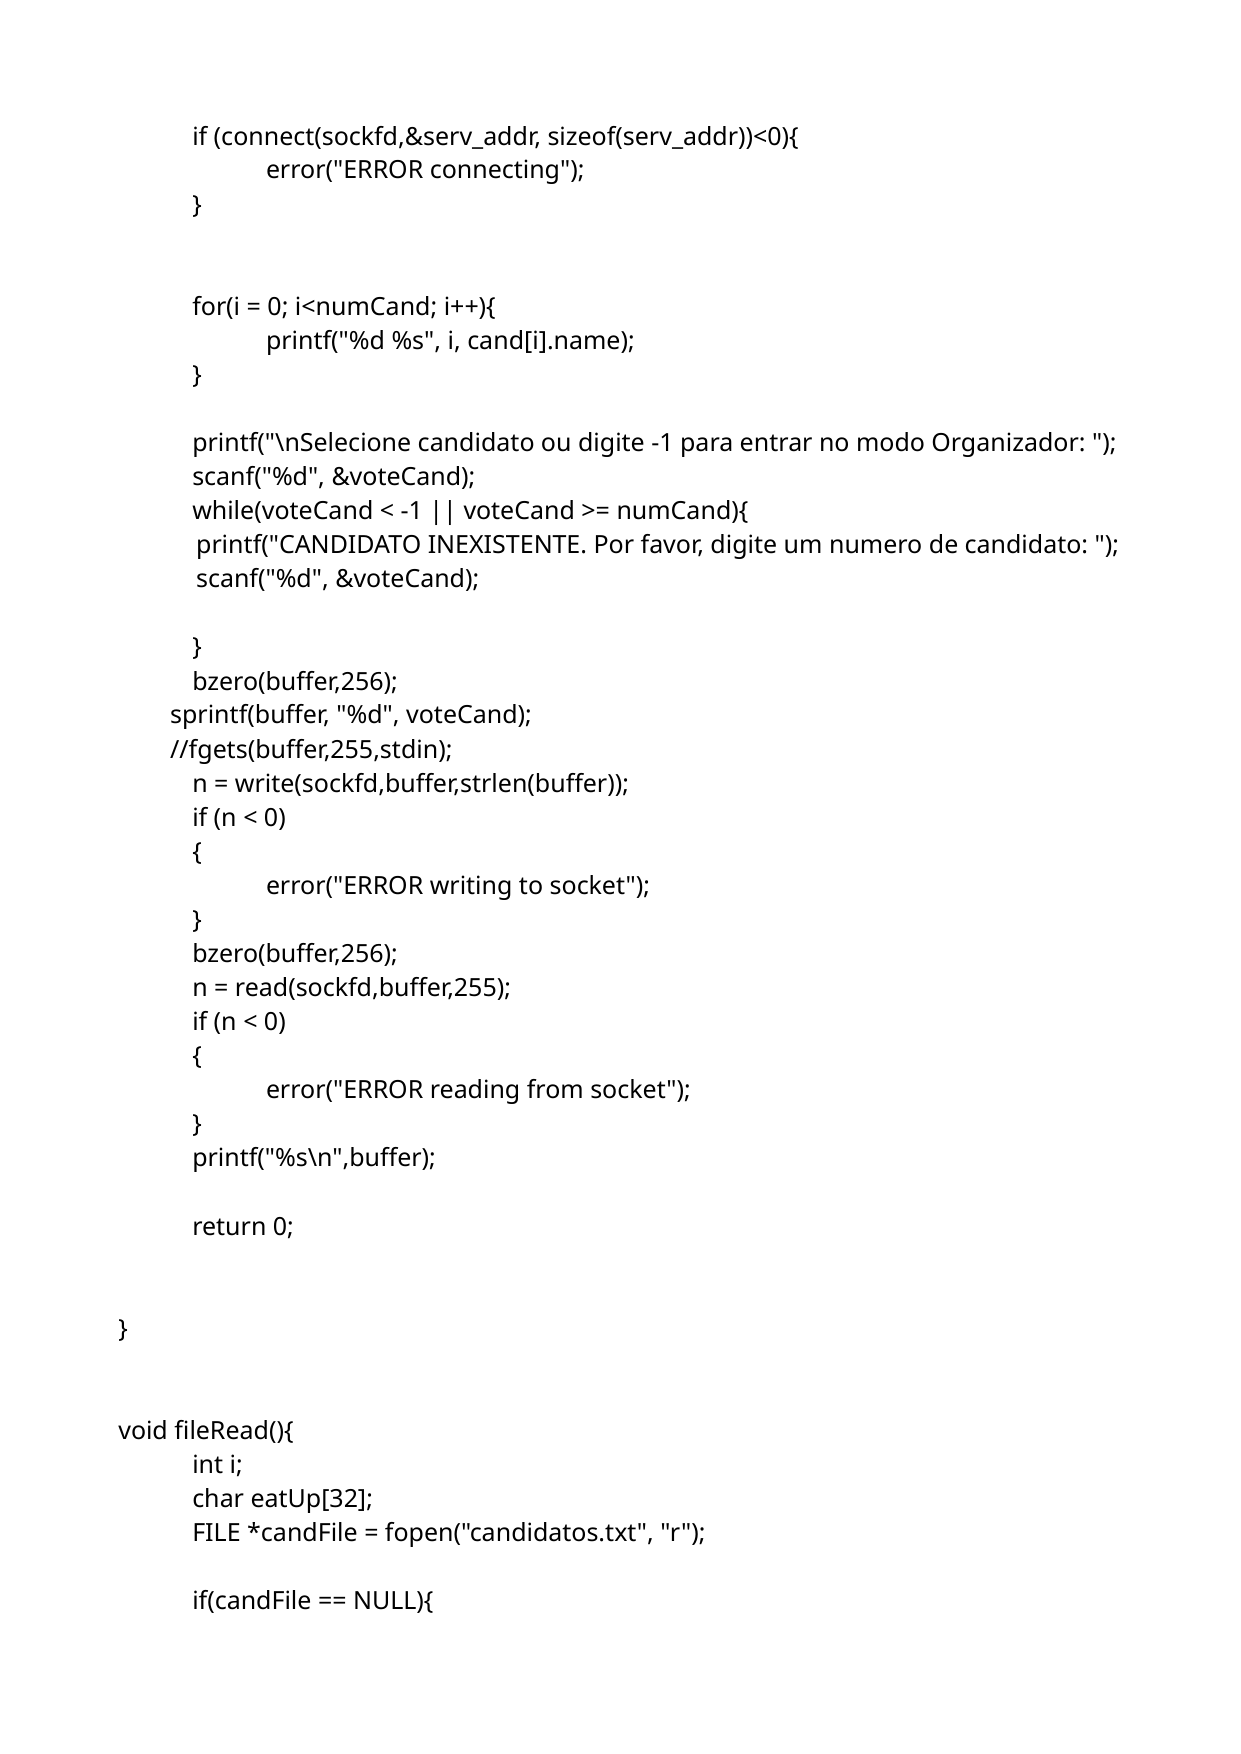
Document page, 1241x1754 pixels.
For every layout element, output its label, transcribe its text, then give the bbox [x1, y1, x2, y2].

text error("ERROR writing to socket"); [118, 867, 1122, 902]
text return 0; [118, 1208, 1122, 1242]
text { [118, 833, 1122, 867]
text } [118, 629, 1122, 663]
text FILE *candFile = fopen("candidatos.txt", "r"); [118, 1515, 1122, 1549]
text error("ERROR reading from socket"); [118, 1072, 1122, 1106]
text n = read(sockfd,buffer,255); [118, 970, 1122, 1004]
text if(candFile == NULL){ [118, 1583, 1122, 1617]
text printf("%d %s", i, cand[i].name); [118, 322, 1122, 357]
text bzero(buffer,256); [118, 663, 1122, 697]
text scanf("%d", &voteCand); [118, 459, 1122, 493]
text n = write(sockfd,buffer,strlen(buffer)); [118, 765, 1122, 799]
text int i; [118, 1447, 1122, 1481]
text } [118, 186, 1122, 220]
text } [118, 902, 1122, 936]
text } [118, 1106, 1122, 1140]
text char eatUp[32]; [118, 1481, 1122, 1515]
text printf("CANDIDATO INEXISTENTE. Por favor, digite um numero de candidato: "); [118, 527, 1122, 561]
text if (connect(sockfd,&serv_addr, sizeof(serv_addr))<0){ [118, 118, 1122, 152]
text if (n < 0) [118, 1004, 1122, 1038]
text while(voteCand < -1 || voteCand >= numCand){ [118, 493, 1122, 527]
text { [118, 1038, 1122, 1072]
text bzero(buffer,256); [118, 936, 1122, 970]
text for(i = 0; i<numCand; i++){ [118, 288, 1122, 322]
text error("ERROR connecting"); [118, 152, 1122, 186]
text void fileRead(){ [118, 1412, 1122, 1447]
text } [118, 1310, 1122, 1344]
text //fgets(buffer,255,stdin); [118, 731, 1122, 765]
text sprintf(buffer, "%d", voteCand); [118, 697, 1122, 731]
text scanf("%d", &voteCand); [118, 561, 1122, 595]
text if (n < 0) [118, 799, 1122, 833]
text } [118, 357, 1122, 391]
text printf("\nSelecione candidato ou digite -1 para entrar no modo Organizador: "); [118, 425, 1122, 459]
text printf("%s\n",buffer); [118, 1140, 1122, 1174]
